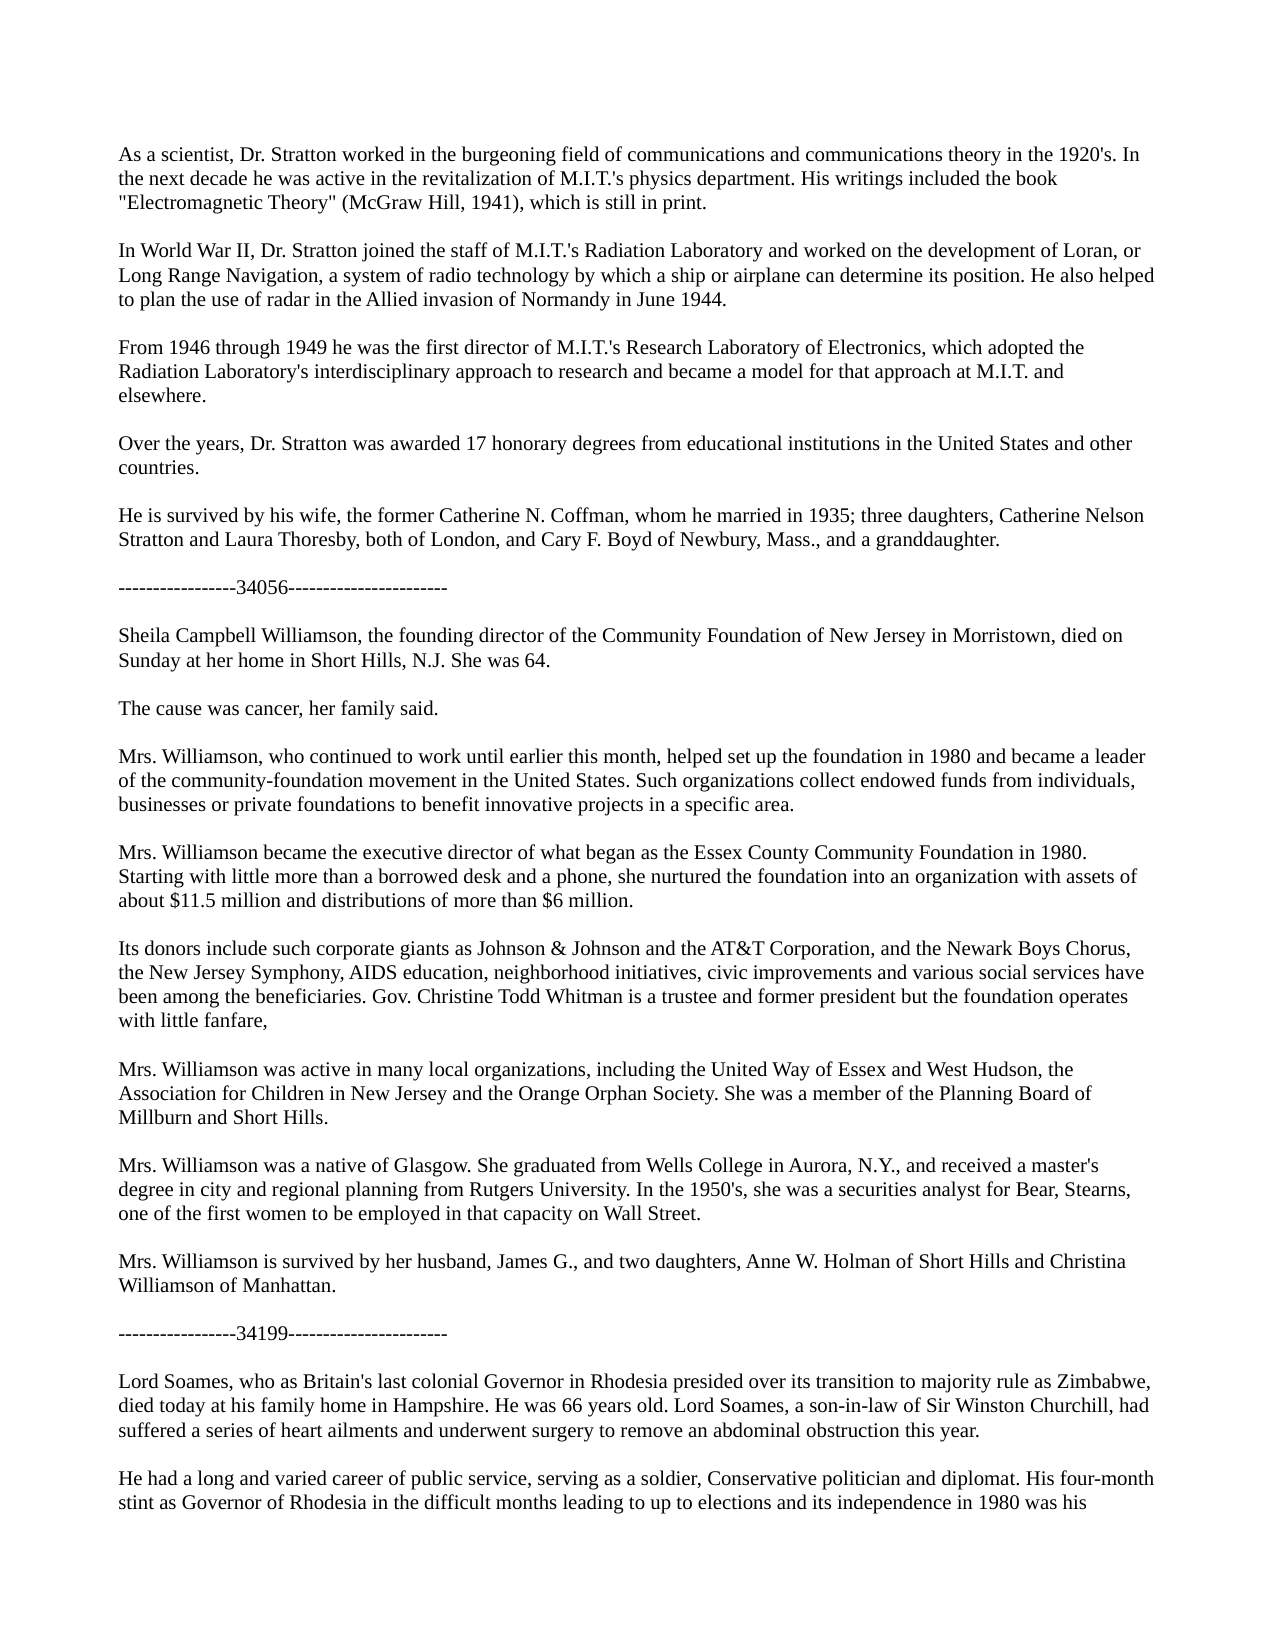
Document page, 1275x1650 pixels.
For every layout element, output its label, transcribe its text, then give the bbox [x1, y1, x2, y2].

text As a scientist, Dr. Stratton worked in the burgeoning field of communications and communications theory in the 1920's. In the next decade he was active in the revitalization of M.I.T.'s physics department. His writings included the book "Electromagnetic Theory" (McGraw Hill, 1941), which is still in print. [118, 142, 1157, 214]
text -----------------34199----------------------- [118, 1321, 1157, 1345]
text Over the years, Dr. Stratton was awarded 17 honorary degrees from educational institutions in the United States and other countries. [118, 431, 1157, 479]
text In World War II, Dr. Stratton joined the staff of M.I.T.'s Radiation Laboratory and worked on the development of Loran, or Long Range Navigation, a system of radio technology by which a ship or airplane can determine its position. He also helped to plan the use of radar in the Allied invasion of Normandy in June 1944. [118, 238, 1157, 311]
text Sheila Campbell Williamson, the founding director of the Community Foundation of New Jersey in Morristown, died on Sunday at her home in Short Hills, N.J. She was 64. [118, 623, 1157, 672]
text From 1946 through 1949 he was the first director of M.I.T.'s Research Laboratory of Electronics, which adopted the Radiation Laboratory's interdisciplinary approach to research and became a model for that approach at M.I.T. and elsewhere. [118, 335, 1157, 407]
text He is survived by his wife, the former Catherine N. Coffman, whom he married in 1935; three daughters, Catherine Nelson Stratton and Laura Thoresby, both of London, and Cary F. Boyd of Newbury, Mass., and a granddaughter. [118, 503, 1157, 551]
text The cause was cancer, her family said. [118, 696, 1157, 720]
text Mrs. Williamson is survived by her husband, James G., and two daughters, Anne W. Holman of Short Hills and Christina Williamson of Manhattan. [118, 1249, 1157, 1297]
text Lord Soames, who as Britain's last colonial Governor in Rhodesia presided over its transition to majority rule as Zimbabwe, died today at his family home in Hampshire. He was 66 years old. Lord Soames, a son-in-law of Sir Winston Churchill, had suffered a series of heart ailments and underwent surgery to remove an abdominal obstruction this year. [118, 1369, 1157, 1442]
text He had a long and varied career of public service, serving as a soldier, Conservative politician and diplomat. His four-month stint as Governor of Rhodesia in the difficult months leading to up to elections and its independence in 1980 was his [118, 1466, 1157, 1514]
text Its donors include such corporate giants as Johnson & Johnson and the AT&T Corporation, and the Newark Boys Chorus, the New Jersey Symphony, AIDS education, neighborhood initiatives, civic improvements and various social services have been among the beneficiaries. Gov. Christine Todd Whitman is a trustee and former president but the foundation operates with little fanfare, [118, 936, 1157, 1032]
text Mrs. Williamson, who continued to work until earlier this month, helped set up the foundation in 1980 and became a leader of the community-foundation movement in the United States. Such organizations collect endowed funds from individuals, businesses or private foundations to benefit innovative projects in a specific area. [118, 744, 1157, 816]
text Mrs. Williamson became the executive director of what began as the Essex County Community Foundation in 1980. Starting with little more than a borrowed desk and a phone, she nurtured the foundation into an organization with assets of about $11.5 million and distributions of more than $6 million. [118, 840, 1157, 912]
text Mrs. Williamson was active in many local organizations, including the United Way of Essex and West Hudson, the Association for Children in New Jersey and the Orange Orphan Society. She was a member of the Planning Board of Millburn and Short Hills. [118, 1057, 1157, 1129]
text Mrs. Williamson was a native of Glasgow. She graduated from Wells College in Aurora, N.Y., and received a master's degree in city and regional planning from Rutgers University. In the 1950's, she was a securities analyst for Bear, Stearns, one of the first women to be employed in that capacity on Wall Street. [118, 1153, 1157, 1225]
text -----------------34056----------------------- [118, 575, 1157, 599]
